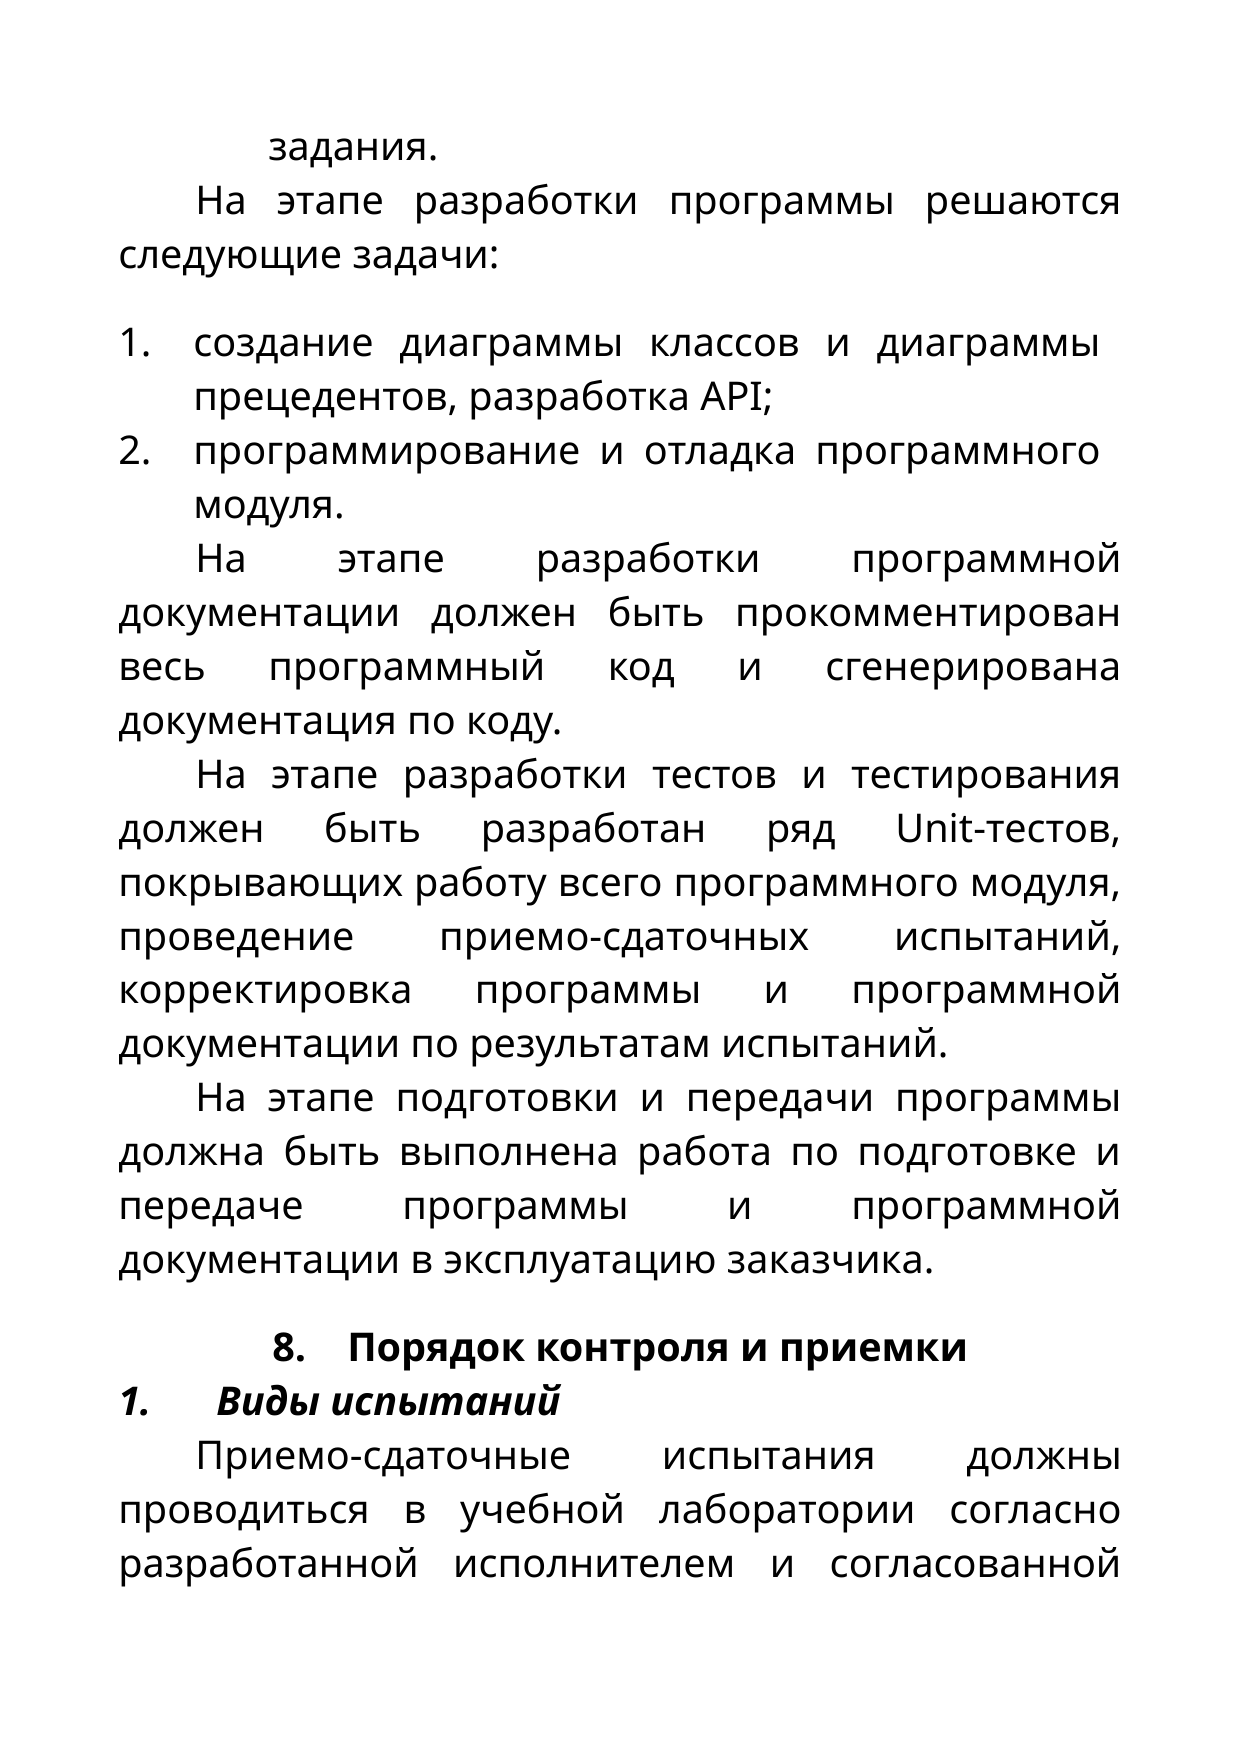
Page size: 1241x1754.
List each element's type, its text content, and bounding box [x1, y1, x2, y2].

text На этапе разработки программной документации должен быть прокомментирован весь программный код и сгенерирована документация по коду. [118, 530, 1122, 746]
text Приемо-сдаточные испытания должны проводиться в учебной лаборатории согласно разработанной исполнителем и согласованной [118, 1427, 1122, 1589]
text На этапе разработки тестов и тестирования должен быть разработан ряд Unit-тестов, покрывающих работу всего программного модуля, проведение приемо-сдаточных испытаний, корректировка программы и программной документации по результатам испытаний. [118, 746, 1122, 1069]
list Виды испытаний [118, 1373, 1122, 1427]
list создание диаграммы классов и диаграммы прецедентов, разработка API; [118, 314, 1101, 422]
list задания. [118, 118, 1101, 172]
text На этапе разработки программы решаются следующие задачи: [118, 172, 1122, 280]
list Порядок контроля и приемки [118, 1319, 1122, 1373]
text На этапе подготовки и передачи программы должна быть выполнена работа по подготовке и передаче программы и программной документации в эксплуатацию заказчика. [118, 1069, 1122, 1285]
list программирование и отладка программного модуля. [118, 422, 1101, 530]
